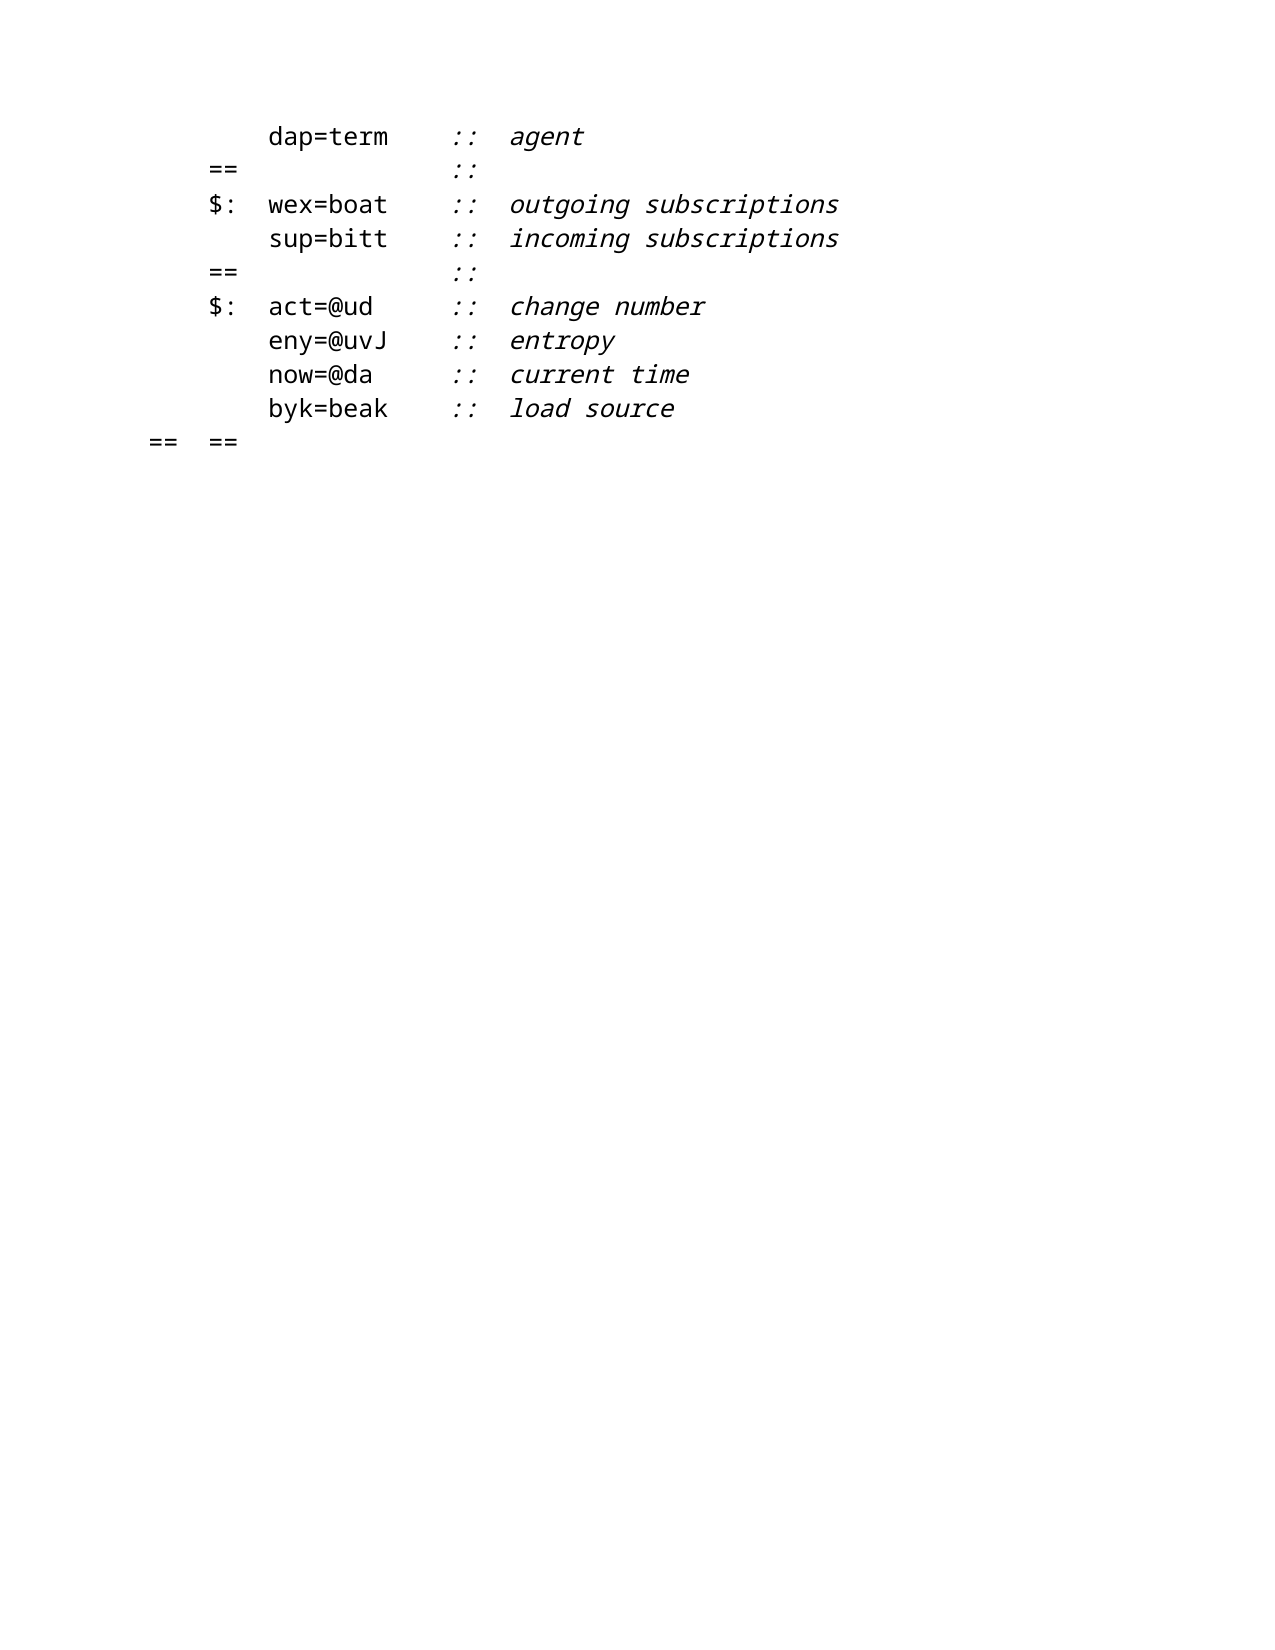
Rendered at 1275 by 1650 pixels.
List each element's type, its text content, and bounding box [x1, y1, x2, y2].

text == == [118, 425, 1157, 459]
text == :: [118, 254, 1157, 288]
text now=@da :: current time [118, 357, 1157, 391]
text dap=term :: agent [118, 118, 1157, 152]
text byk=beak :: load source [118, 391, 1157, 425]
text eny=@uvJ :: entropy [118, 322, 1157, 357]
text $: act=@ud :: change number [118, 288, 1157, 322]
text sup=bitt :: incoming subscriptions [118, 220, 1157, 254]
text $: wex=boat :: outgoing subscriptions [118, 186, 1157, 220]
text == :: [118, 152, 1157, 186]
